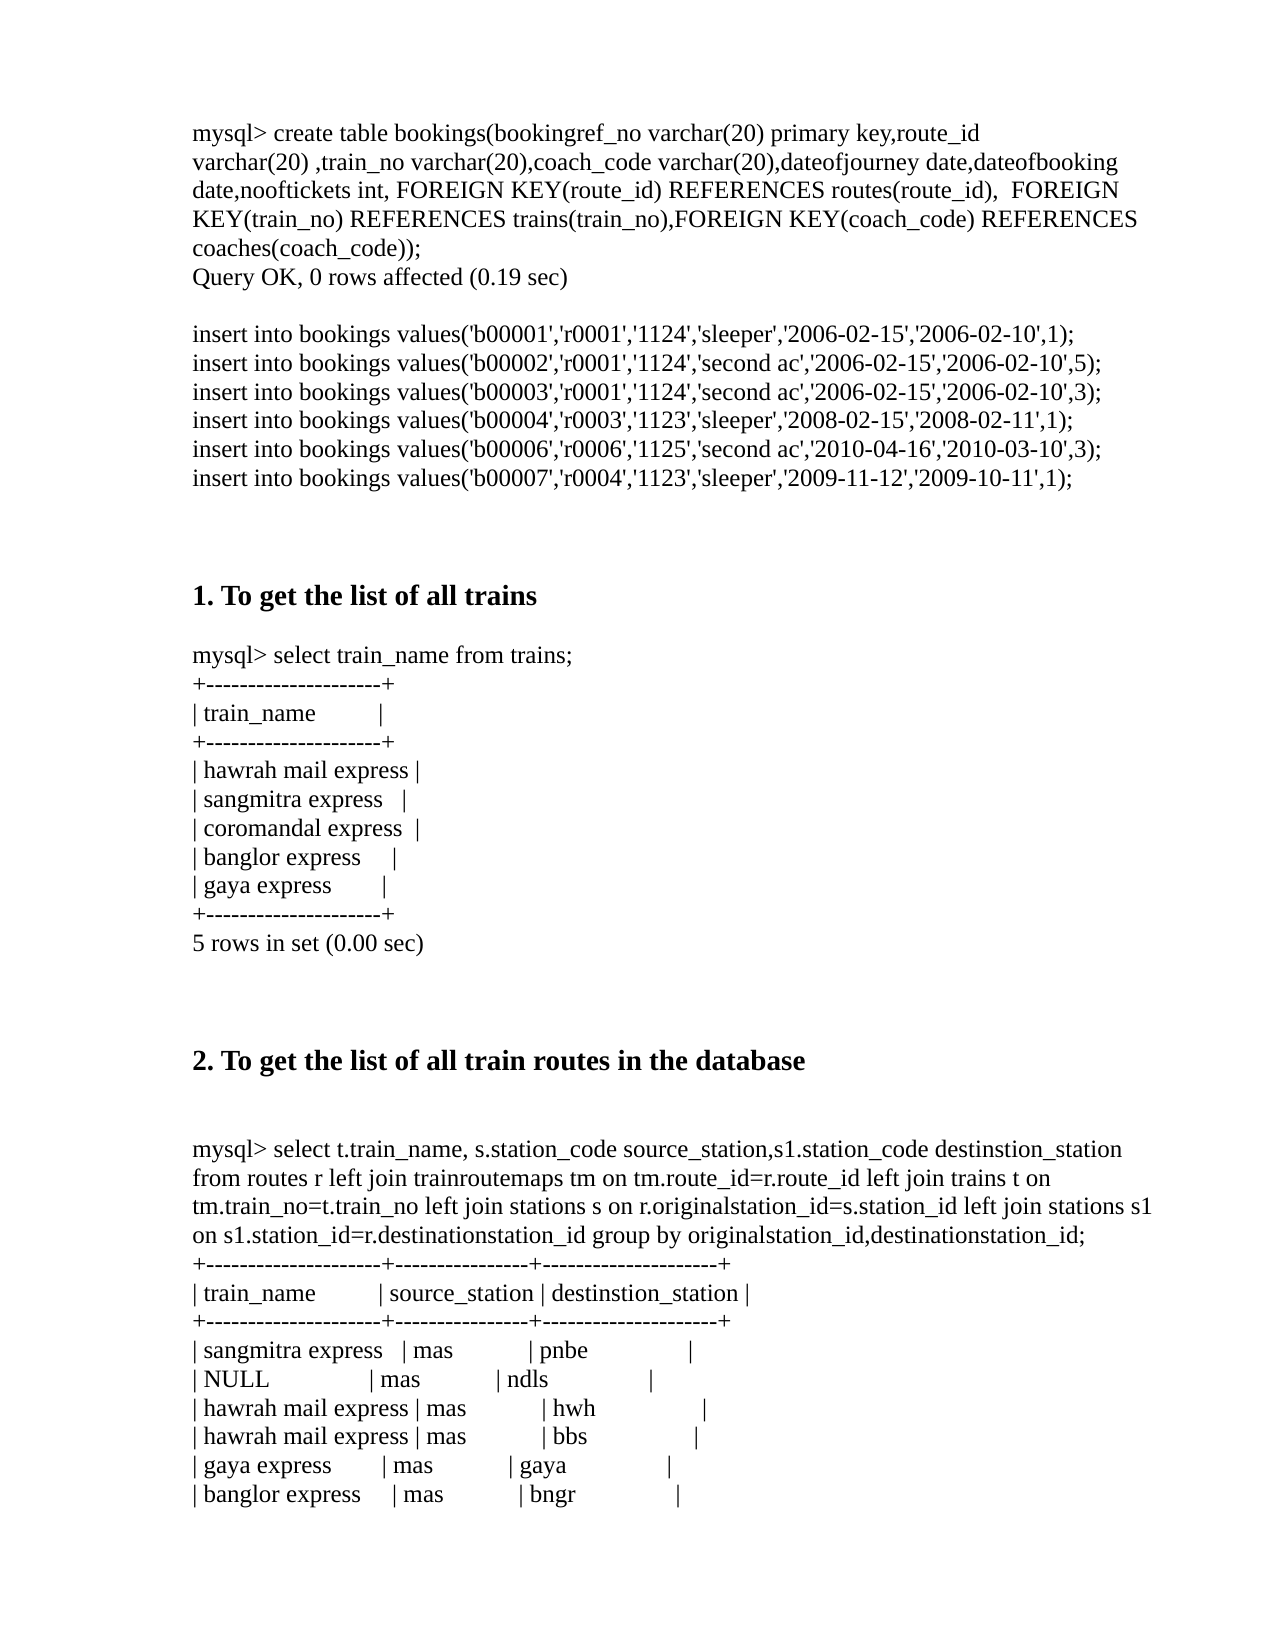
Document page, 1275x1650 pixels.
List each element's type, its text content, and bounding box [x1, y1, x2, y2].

text insert into bookings values('b00007','r0004','1123','sleeper','2009-11-12','2009-10-11',1); [192, 463, 1157, 492]
text | banglor express | mas | bngr | [192, 1479, 1157, 1508]
text | sangmitra express | mas | pnbe | [192, 1335, 1157, 1364]
text mysql> select train_name from trains; [192, 640, 1157, 669]
text | train_name | [192, 698, 1157, 727]
text insert into bookings values('b00004','r0003','1123','sleeper','2008-02-15','2008-02-11',1); [192, 406, 1157, 434]
text | hawrah mail express | mas | bbs | [192, 1421, 1157, 1450]
text 5 rows in set (0.00 sec) [192, 928, 1157, 957]
text +---------------------+----------------+---------------------+ [192, 1306, 1157, 1335]
text +---------------------+----------------+---------------------+ [192, 1249, 1157, 1278]
text +---------------------+ [192, 727, 1157, 755]
text insert into bookings values('b00006','r0006','1125','second ac','2010-04-16','2010-03-10',3); [192, 434, 1157, 463]
text Query OK, 0 rows affected (0.19 sec) [192, 262, 1157, 291]
text | train_name | source_station | destinstion_station | [192, 1278, 1157, 1306]
text insert into bookings values('b00002','r0001','1124','second ac','2006-02-15','2006-02-10',5); [192, 348, 1157, 377]
text | hawrah mail express | [192, 755, 1157, 784]
text | banglor express | [192, 842, 1157, 870]
text 1. To get the list of all trains [192, 578, 1157, 612]
text | sangmitra express | [192, 784, 1157, 813]
text | NULL | mas | ndls | [192, 1364, 1157, 1393]
text | coromandal express | [192, 813, 1157, 842]
text | gaya express | [192, 870, 1157, 899]
text mysql> select t.train_name, s.station_code source_station,s1.station_code destinstion_station from routes r left join trainroutemaps tm on tm.route_id=r.route_id left join trains t on tm.train_no=t.train_no left join stations s on r.originalstation_id=s.station_id left join stations s1 on s1.station_id=r.destinationstation_id group by originalstation_id,destinationstation_id; [192, 1134, 1157, 1249]
text +---------------------+ [192, 669, 1157, 698]
text insert into bookings values('b00003','r0001','1124','second ac','2006-02-15','2006-02-10',3); [192, 377, 1157, 406]
text insert into bookings values('b00001','r0001','1124','sleeper','2006-02-15','2006-02-10',1); [192, 319, 1157, 348]
text | gaya express | mas | gaya | [192, 1450, 1157, 1479]
text +---------------------+ [192, 899, 1157, 928]
text 2. To get the list of all train routes in the database [192, 1043, 1157, 1076]
text mysql> create table bookings(bookingref_no varchar(20) primary key,route_id varchar(20) ,train_no varchar(20),coach_code varchar(20),dateofjourney date,dateofbooking date,nooftickets int, FOREIGN KEY(route_id) REFERENCES routes(route_id), FOREIGN KEY(train_no) REFERENCES trains(train_no),FOREIGN KEY(coach_code) REFERENCES coaches(coach_code)); [192, 118, 1157, 262]
text | hawrah mail express | mas | hwh | [192, 1393, 1157, 1421]
